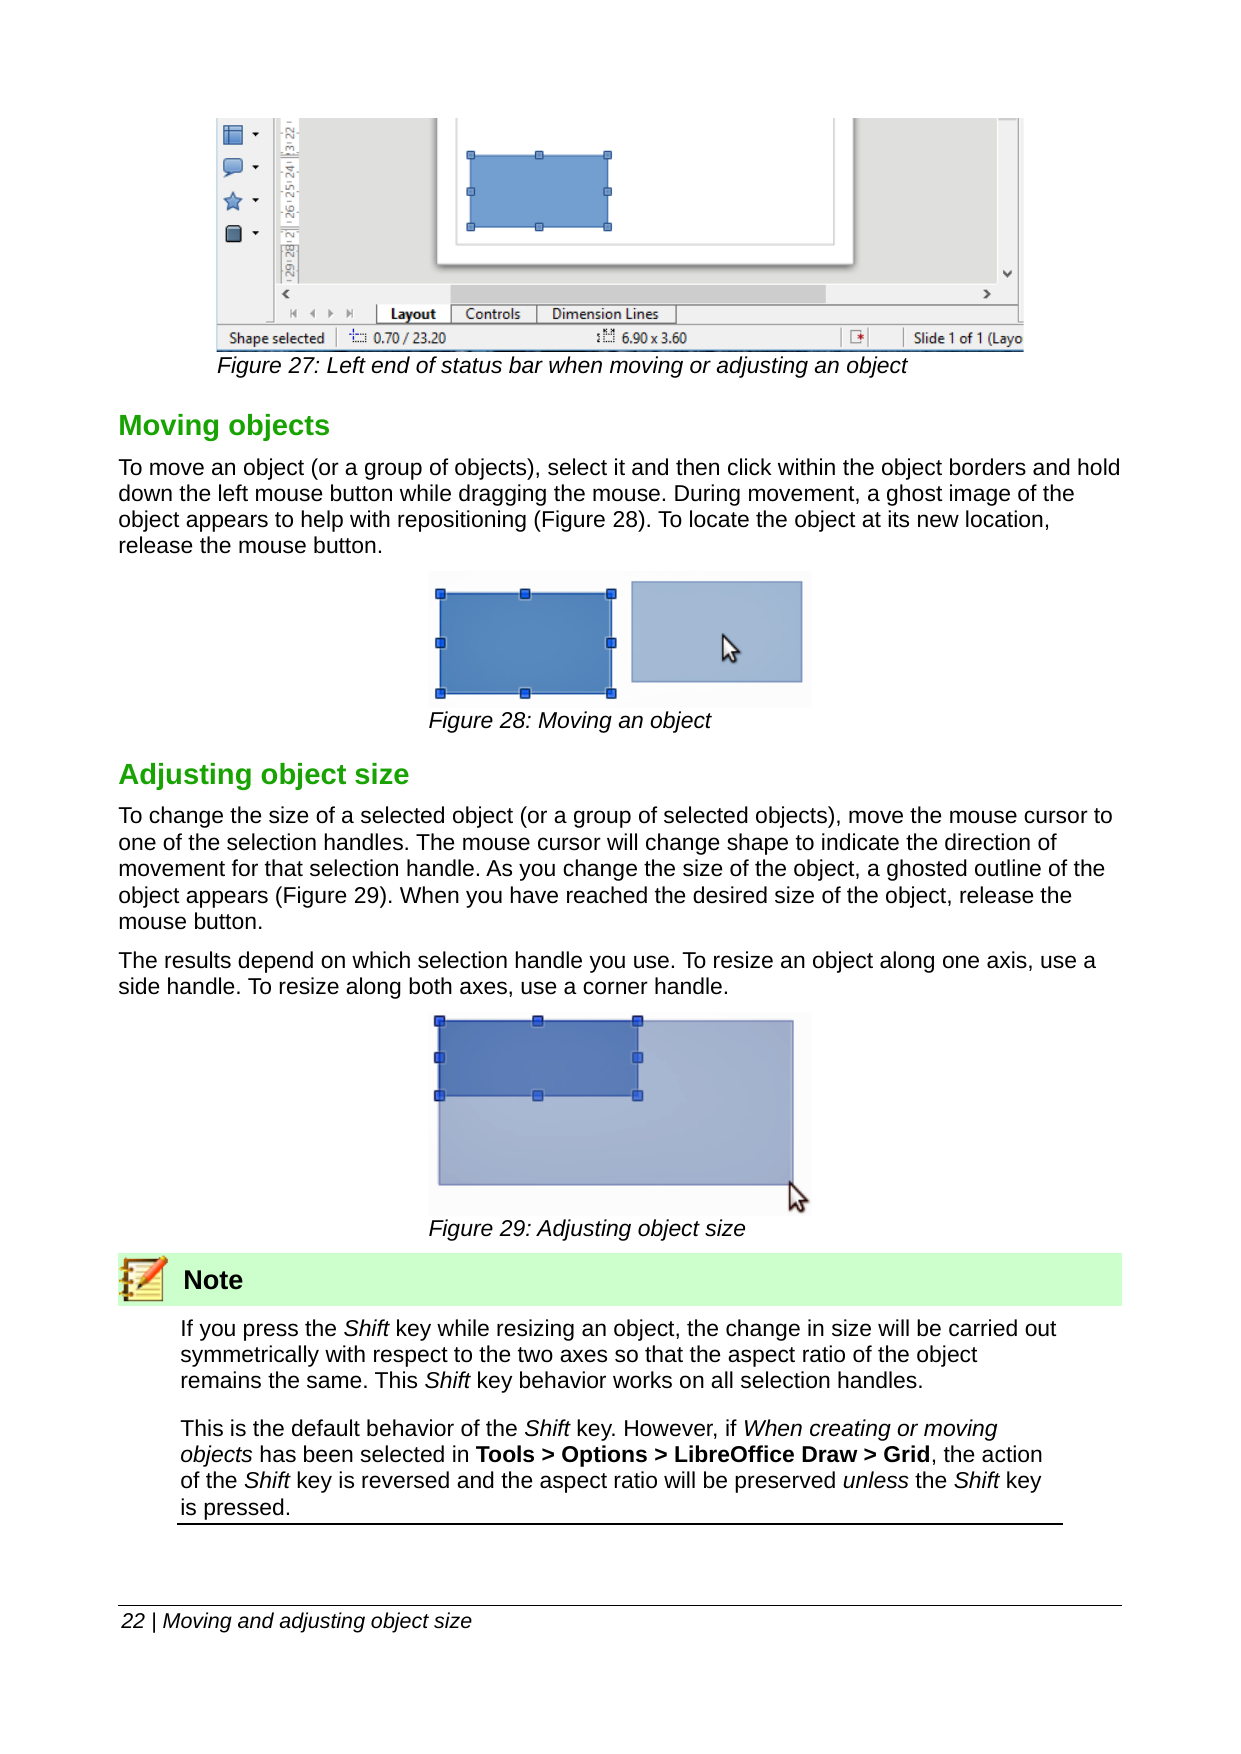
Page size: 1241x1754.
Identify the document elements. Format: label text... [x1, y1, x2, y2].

text Figure 28: Moving an object [428, 708, 812, 733]
subtitle Moving objects [118, 408, 1122, 442]
text The results depend on which selection handle you use. To resize an object along one axis, use a side handle. To resize along both axes, use a corner handle. [118, 947, 1122, 999]
picture [428, 571, 813, 708]
text Figure 27: Left end of status bar when moving or adjusting an object [217, 352, 1023, 378]
picture [216, 118, 1024, 352]
subtitle Adjusting object size [118, 757, 1122, 791]
text To move an object (or a group of objects), select it and then click within the object borders and hold down the left mouse button while dragging the mouse. During movement, a ghost image of the object appears to help with repositioning (Figure 28). To locate the object at its new location, release the mouse button. [118, 453, 1122, 559]
text If you press the Shift key while resizing an object, the change in size will be carried out symmetrically with respect to the two axes so that the aspect ratio of the object remains the same. This Shift key behavior works on all selection handles. [177, 1311, 1063, 1393]
subtitle Note [118, 1253, 1122, 1306]
picture [119, 1254, 170, 1305]
picture [428, 1012, 813, 1216]
text To change the size of a selected object (or a group of selected objects), move the mouse cursor to one of the selection handles. The mouse cursor will change shape to indicate the direction of movement for that selection handle. As you change the size of the object, a ghosted outline of the object appears (Figure 29). When you have reached the desired size of the object, release the mouse button. [118, 802, 1122, 934]
text Figure 29: Adjusting object size [428, 1216, 812, 1241]
text This is the default behavior of the Shift key. However, if When creating or moving objects has been selected in Tools > Options > LibreOffice Draw > Grid, the action of the Shift key is reversed and the aspect ratio will be preserved unless the Shift key is pressed. [177, 1412, 1063, 1523]
